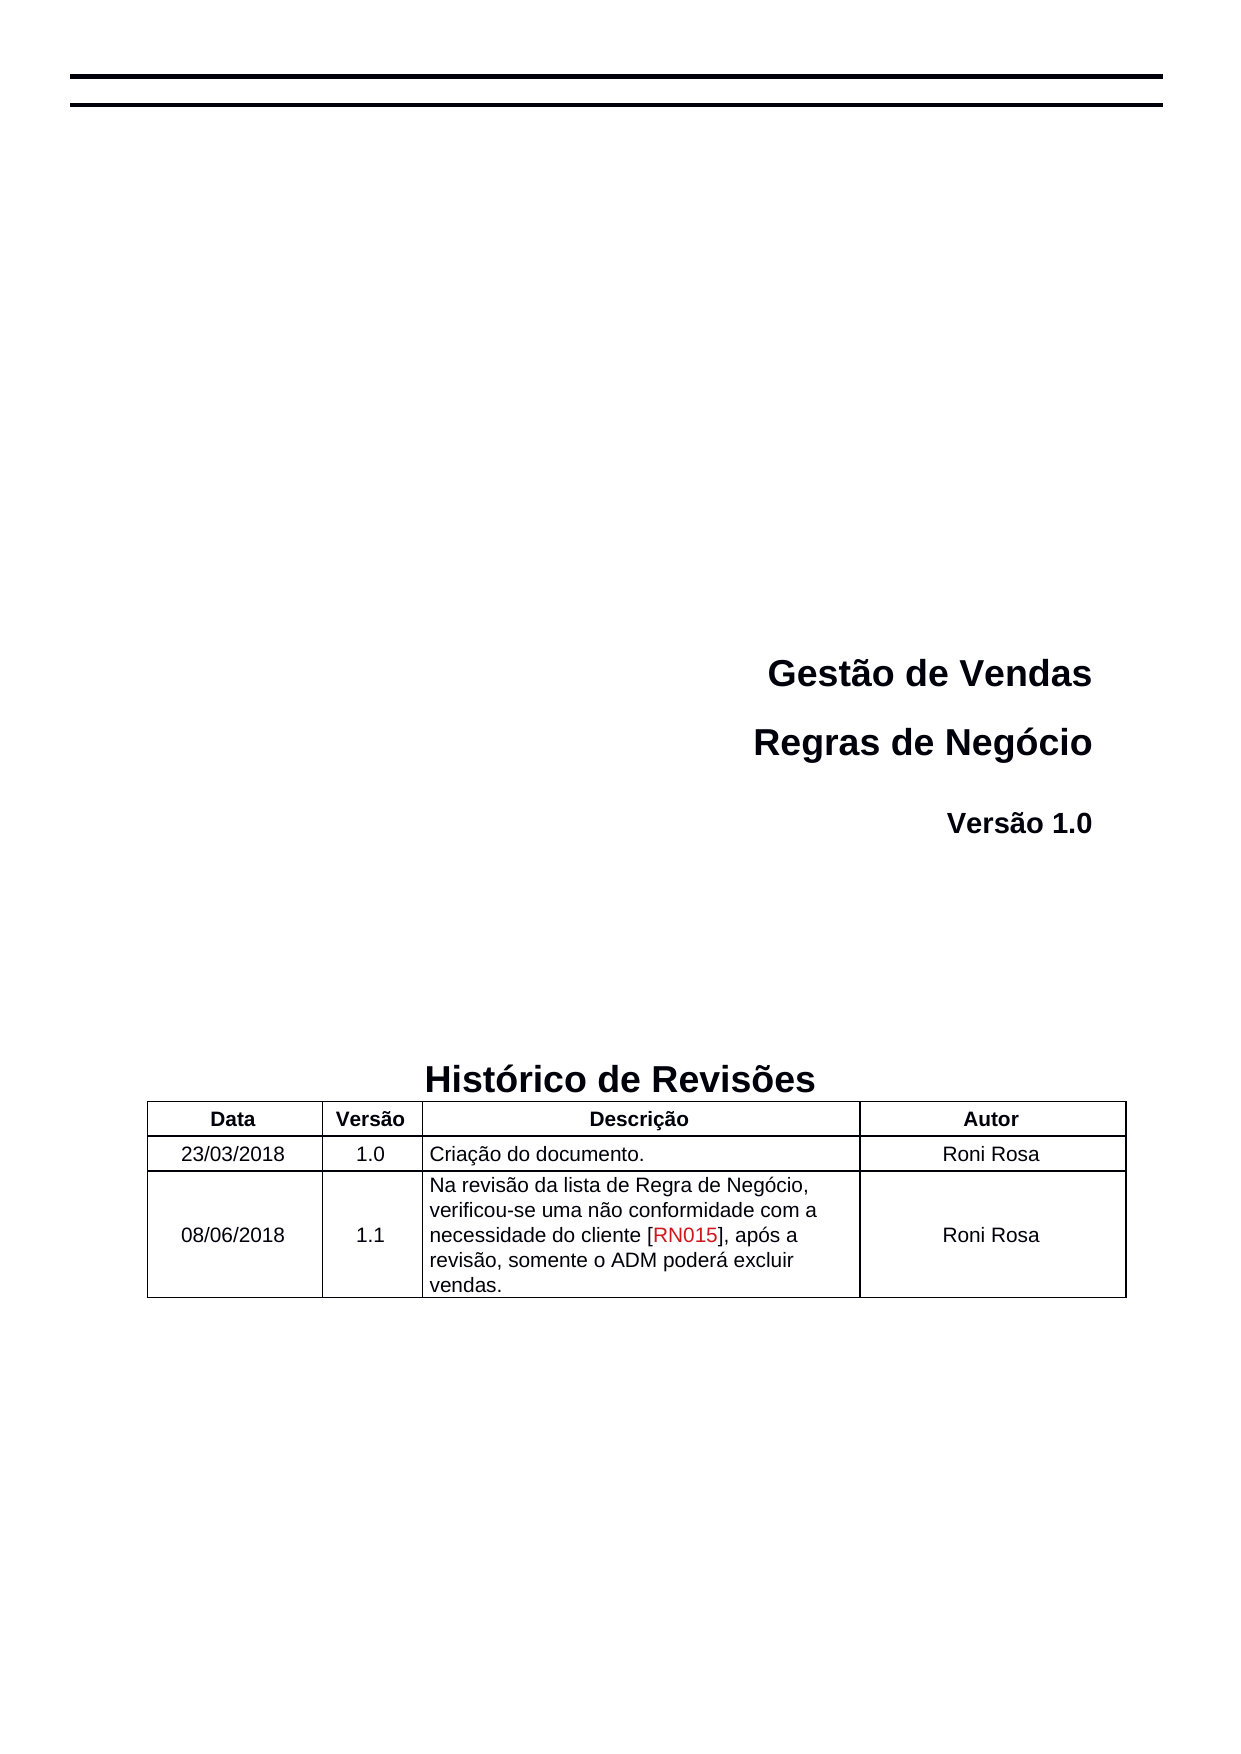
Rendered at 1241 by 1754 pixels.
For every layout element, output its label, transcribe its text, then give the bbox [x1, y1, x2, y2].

table_cell 08/06/2018 [148, 1172, 322, 1296]
table_cell Roni Rosa [861, 1172, 1125, 1296]
table_header Descrição [423, 1102, 859, 1135]
table_cell 1.0 [323, 1137, 422, 1170]
table_header Data [148, 1102, 322, 1135]
table_header Autor [861, 1102, 1125, 1135]
table_cell Criação do documento. [423, 1137, 859, 1170]
table_cell Na revisão da lista de Regra de Negócio, verificou-se uma não conformidade com a necessidade do cliente [RN015], após a revisão, somente o ADM poderá excluir vendas. [423, 1172, 859, 1296]
title Gestão de Vendas [148, 652, 1092, 695]
table_header Versão [323, 1102, 422, 1135]
title Versão 1.0 [148, 806, 1092, 839]
table_cell 1.1 [323, 1172, 422, 1296]
table_cell Roni Rosa [861, 1137, 1125, 1170]
title Histórico de Revisões [148, 1058, 1092, 1101]
table_cell 23/03/2018 [148, 1137, 322, 1170]
title Regras de Negócio [148, 720, 1092, 763]
